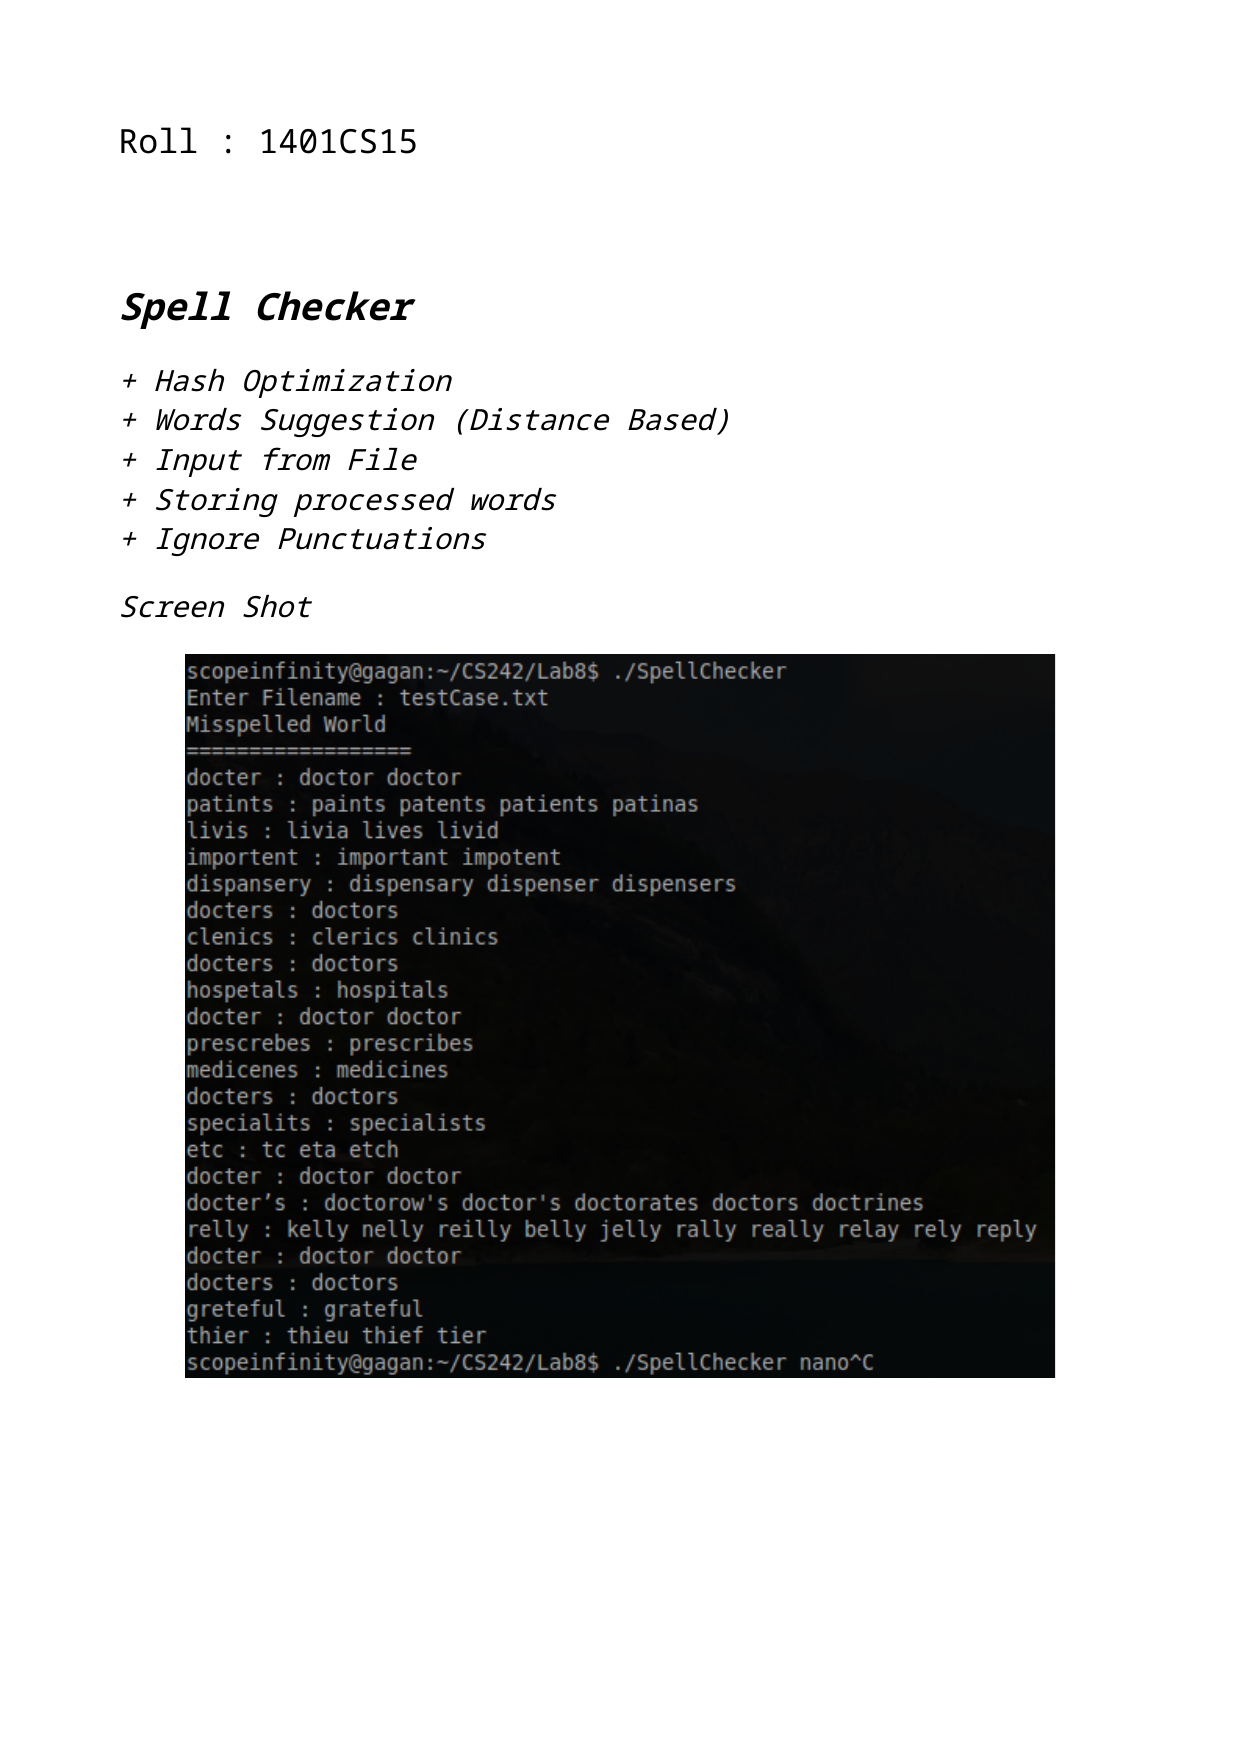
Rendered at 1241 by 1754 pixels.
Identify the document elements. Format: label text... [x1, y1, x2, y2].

text + Hash Optimization [118, 360, 1122, 399]
text + Input from File [118, 439, 1122, 479]
text + Ignore Punctuations [118, 518, 1122, 558]
text + Words Suggestion (Distance Based) [118, 399, 1122, 439]
text Screen Shot [118, 587, 1122, 626]
picture [185, 654, 1056, 1378]
text + Storing processed words [118, 479, 1122, 518]
text Spell Checker [118, 280, 1122, 331]
text Roll : 1401CS15 [118, 118, 1122, 163]
